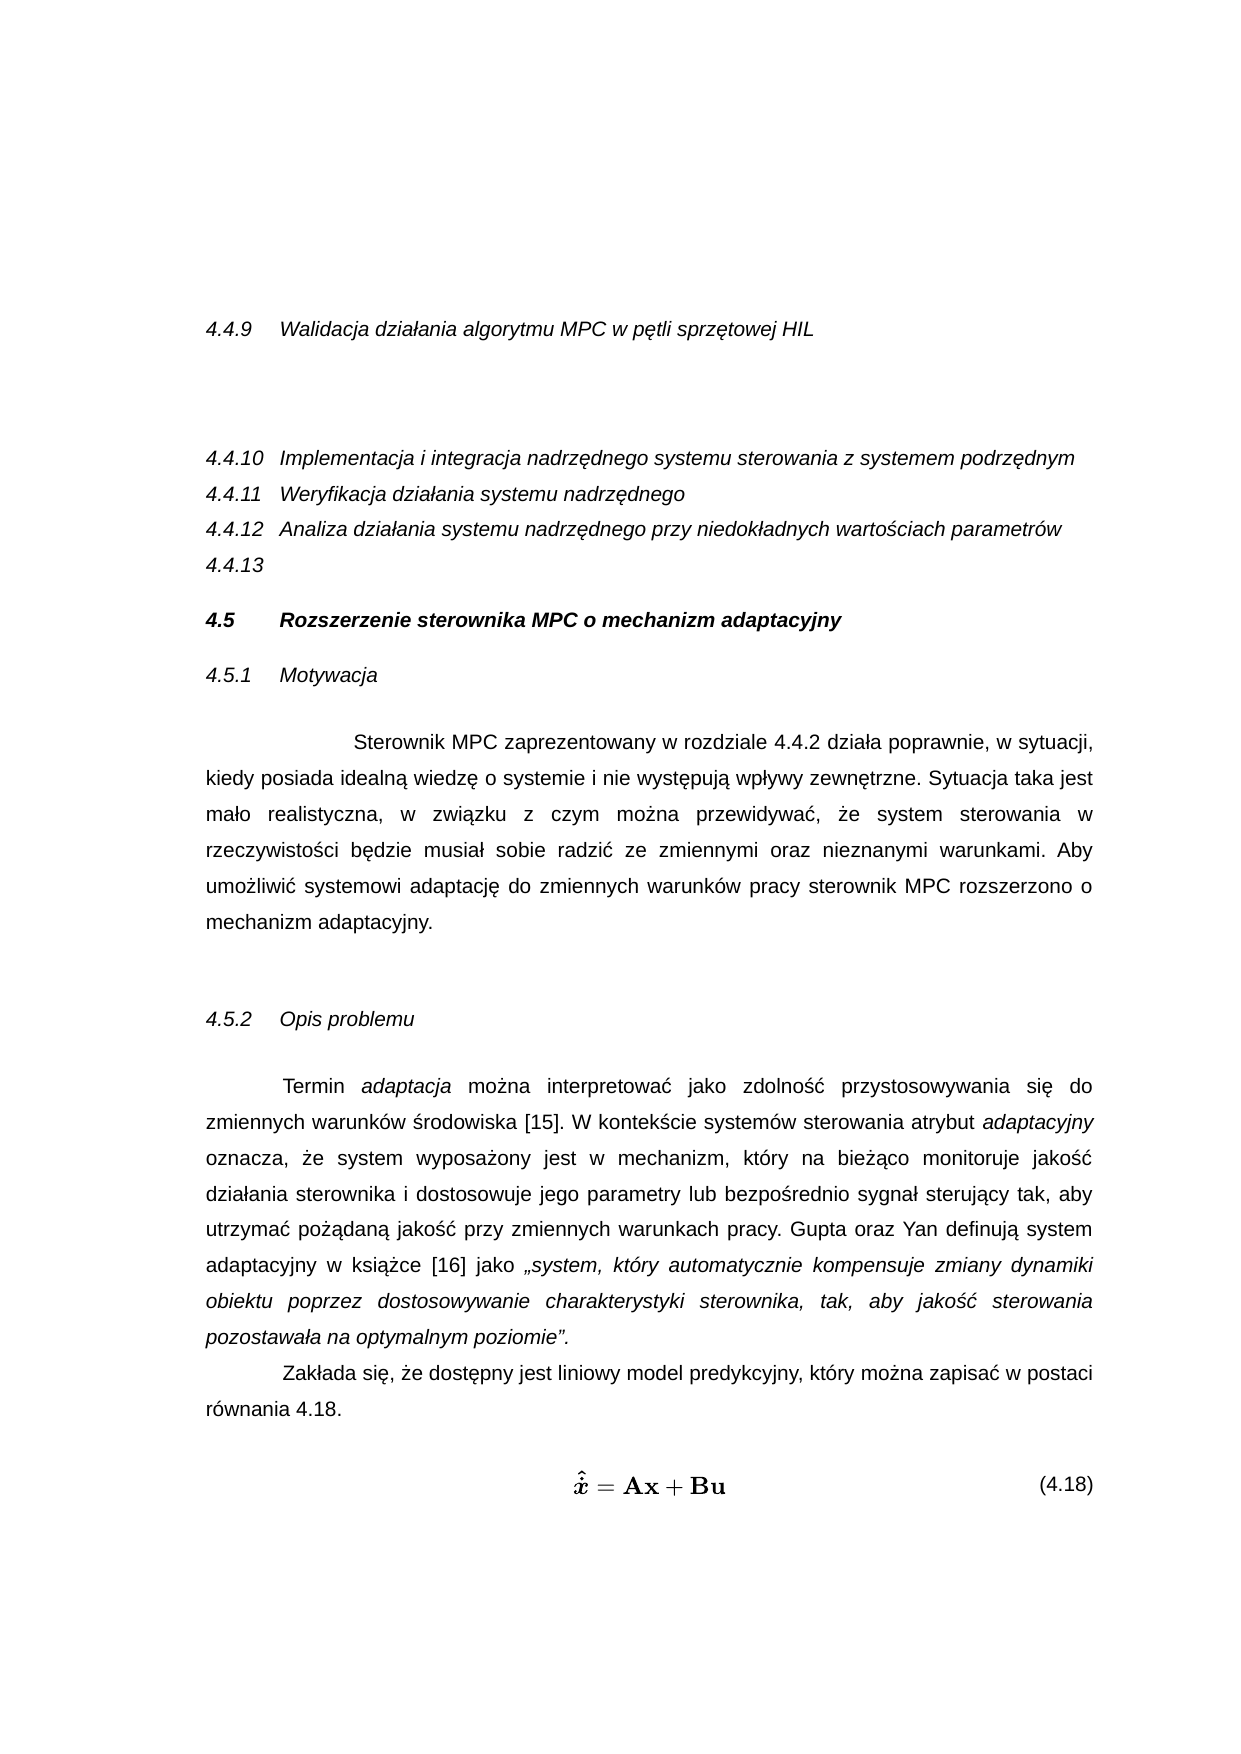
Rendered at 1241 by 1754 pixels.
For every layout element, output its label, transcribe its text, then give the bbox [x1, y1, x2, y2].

subtitle Walidacja działania algorytmu MPC w pętli sprzętowej HIL [206, 317, 1093, 341]
text Termin adaptacja można interpretować jako zdolność przystosowywania się do zmiennych warunków środowiska [15]. W kontekście systemów sterowania atrybut adaptacyjny oznacza, że system wyposażony jest w mechanizm, który na bieżąco monitoruje jakość działania sterownika i dostosowuje jego parametry lub bezpośrednio sygnał sterujący tak, aby utrzymać pożądaną jakość przy zmiennych warunkach pracy. Gupta oraz Yan definują system adaptacyjny w książce [16] jako „system, który automatycznie kompensuje zmiany dynamiki obiektu poprzez dostosowywanie charakterystyki sterownika, tak, aby jakość sterowania pozostawała na optymalnym poziomie”. [206, 1073, 1093, 1349]
text Sterownik MPC zaprezentowany w rozdziale 4.4.2 działa poprawnie, w sytuacji, kiedy posiada idealną wiedzę o systemie i nie występują wpływy zewnętrzne. Sytuacja taka jest mało realistyczna, w związku z czym można przewidywać, że system sterowania w rzeczywistości będzie musiał sobie radzić ze zmiennymi oraz nieznanymi warunkami. Aby umożliwić systemowi adaptację do zmiennych warunków pracy sterownik MPC rozszerzono o mechanizm adaptacyjny. [206, 730, 1093, 933]
subtitle Motywacja [206, 663, 1093, 687]
text (4.18) [206, 1470, 1093, 1498]
subtitle Analiza działania systemu nadrzędnego przy niedokładnych wartościach parametrów [206, 517, 1093, 541]
subtitle Opis problemu [206, 1006, 1093, 1030]
subtitle Implementacja i integracja nadrzędnego systemu sterowania z systemem podrzędnym [206, 445, 1093, 469]
subtitle Rozszerzenie sterownika MPC o mechanizm adaptacyjny [206, 608, 1093, 632]
subtitle Weryfikacja działania systemu nadrzędnego [206, 481, 1093, 505]
text Zakłada się, że dostępny jest liniowy model predykcyjny, który można zapisać w postaci równania 4.18. [206, 1361, 1093, 1421]
